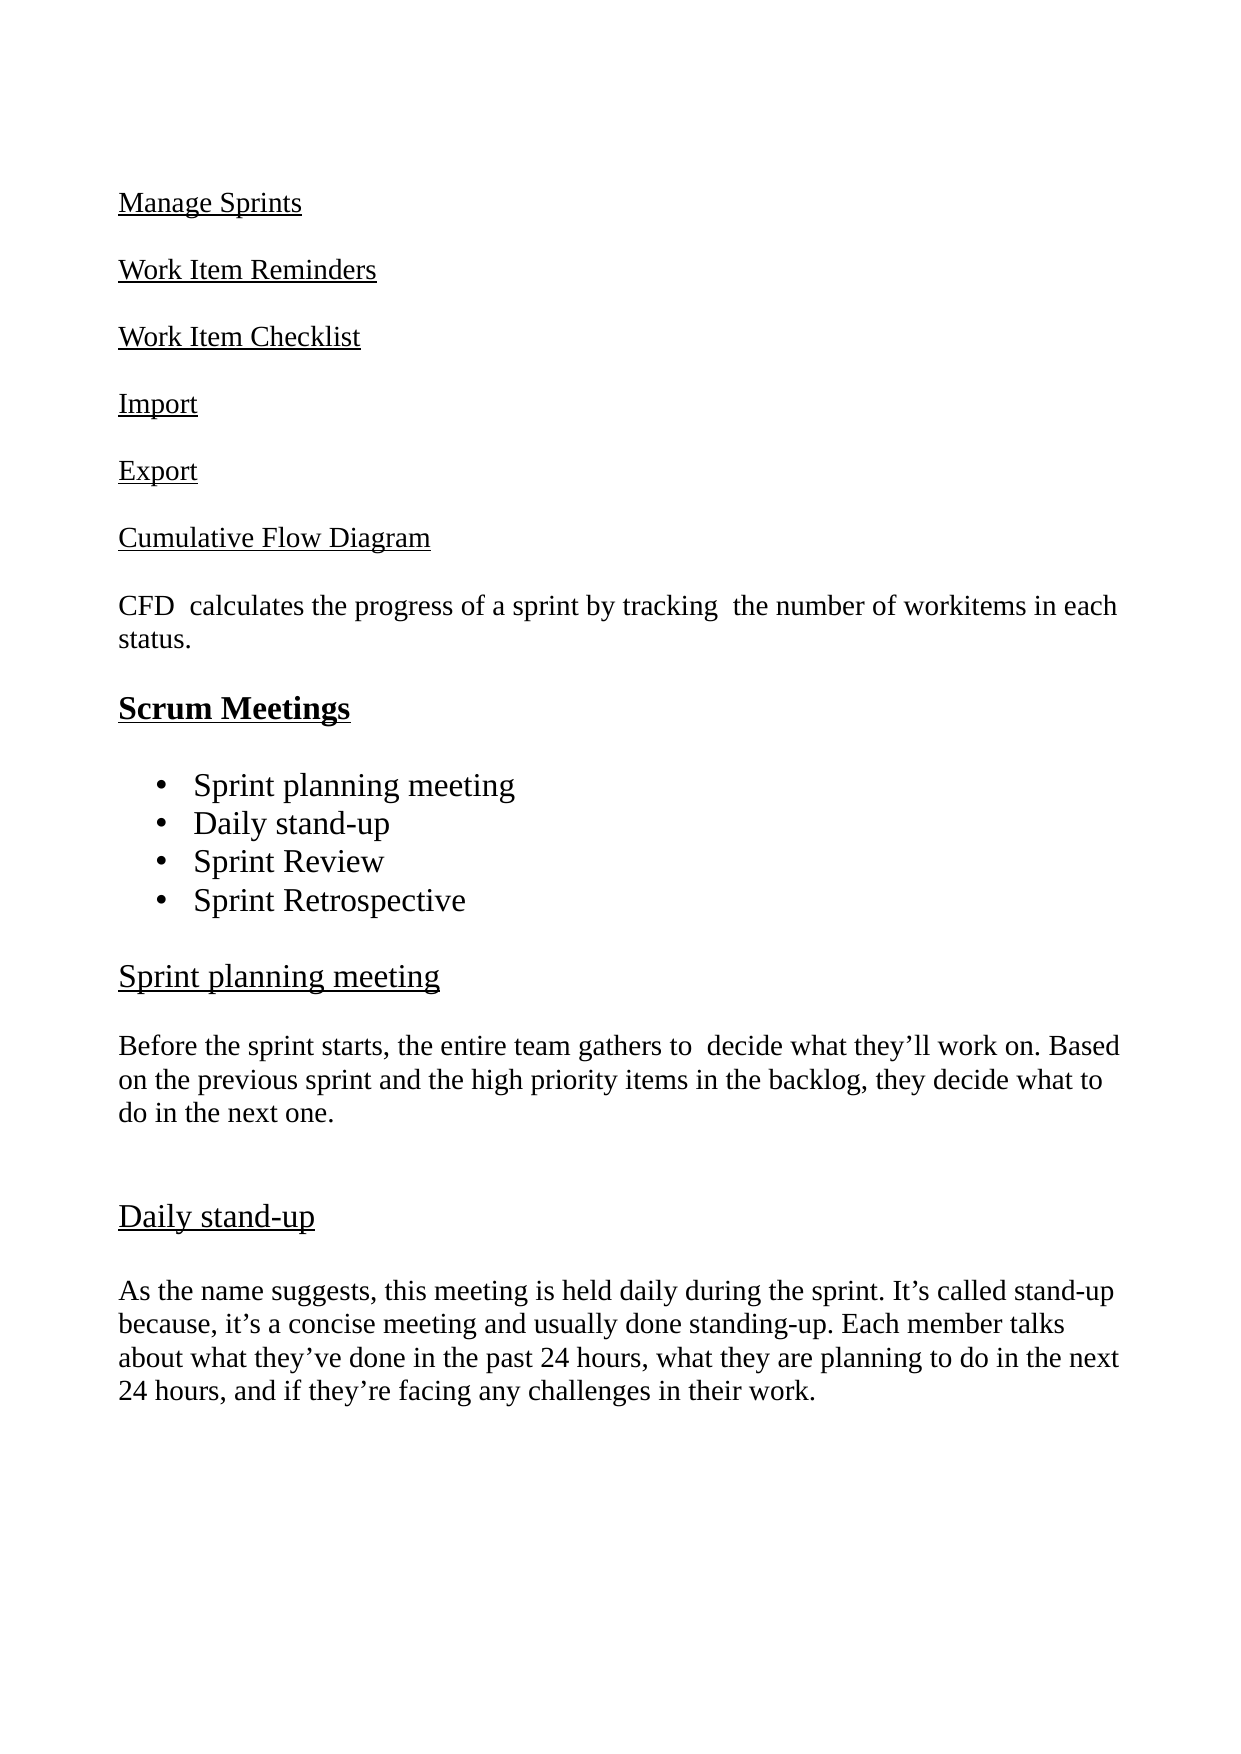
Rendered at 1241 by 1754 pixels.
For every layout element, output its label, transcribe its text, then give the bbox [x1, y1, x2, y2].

text Export [118, 453, 1122, 487]
text As the name suggests, this meeting is held daily during the sprint. It’s called stand-up because, it’s a concise meeting and usually done standing-up. Each member talks about what they’ve done in the past 24 hours, what they are planning to do in the next 24 hours, and if they’re facing any challenges in their work. [118, 1273, 1122, 1407]
list Daily stand-up [156, 803, 1122, 842]
text CFD calculates the progress of a sprint by tracking the number of workitems in each status. [118, 588, 1122, 655]
text Manage Sprints [118, 185, 1122, 219]
text Sprint planning meeting [118, 957, 1122, 995]
list Sprint Review [156, 842, 1122, 880]
list Sprint Retrospective [156, 880, 1122, 918]
text Cumulative Flow Diagram [118, 521, 1122, 554]
text Import [118, 386, 1122, 420]
text Before the sprint starts, the entire team gathers to decide what they’ll work on. Based on the previous sprint and the high priority items in the backlog, they decide what to do in the next one. [118, 1028, 1122, 1129]
text Daily stand-up [118, 1196, 1122, 1234]
text Work Item Checklist [118, 319, 1122, 353]
text Scrum Meetings [118, 688, 1122, 727]
text Work Item Reminders [118, 252, 1122, 286]
list Sprint planning meeting [156, 765, 1122, 803]
